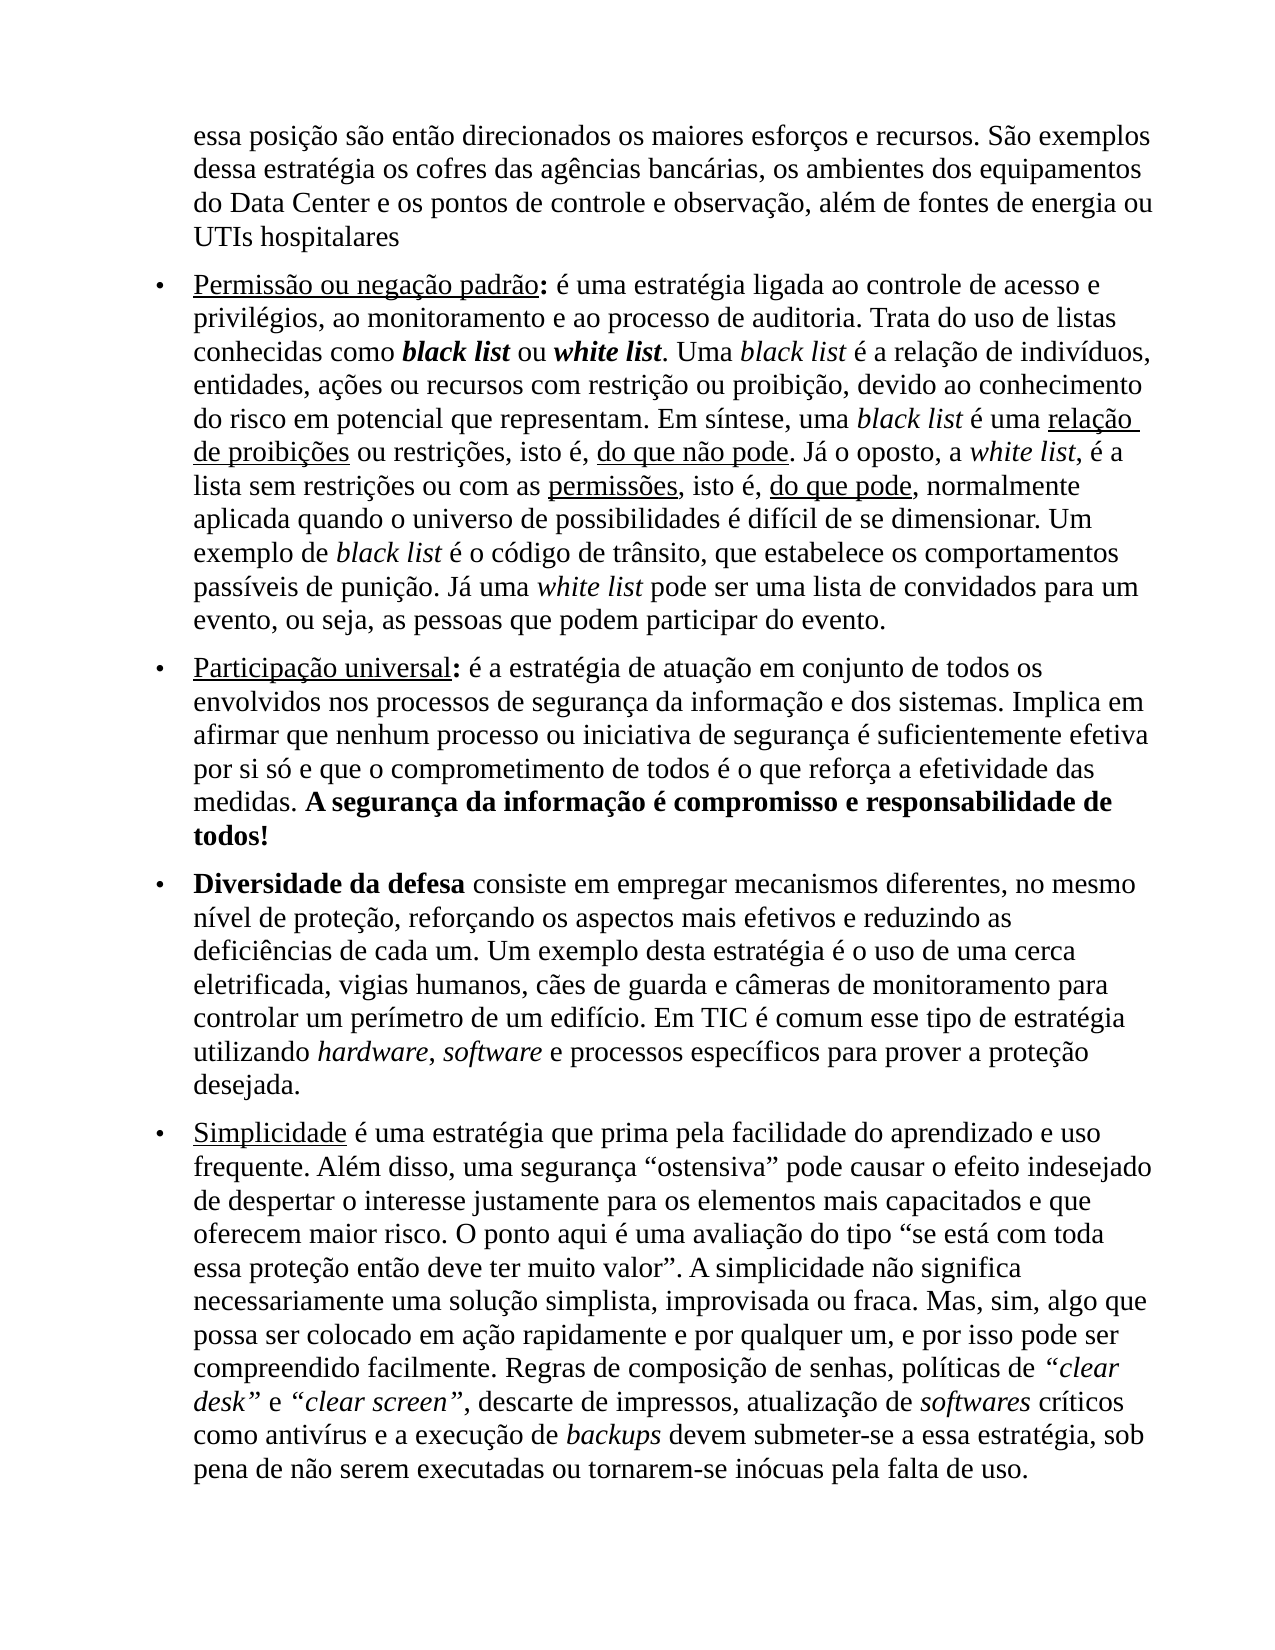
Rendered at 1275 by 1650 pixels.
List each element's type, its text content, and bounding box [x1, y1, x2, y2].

list Participação universal: é a estratégia de atuação em conjunto de todos os envolvidos nos processos de segurança da informação e dos sistemas. Implica em afirmar que nenhum processo ou iniciativa de segurança é suficientemente efetiva por si só e que o comprometimento de todos é o que reforça a efetividade das medidas. A segurança da informação é compromisso e responsabilidade de todos! [156, 650, 1157, 852]
list Simplicidade é uma estratégia que prima pela facilidade do aprendizado e uso frequente. Além disso, uma segurança “ostensiva” pode causar o efeito indesejado de despertar o interesse justamente para os elementos mais capacitados e que oferecem maior risco. O ponto aqui é uma avaliação do tipo “se está com toda essa proteção então deve ter muito valor”. A simplicidade não significa necessariamente uma solução simplista, improvisada ou fraca. Mas, sim, algo que possa ser colocado em ação rapidamente e por qualquer um, e por isso pode ser compreendido facilmente. Regras de composição de senhas, políticas de “clear desk” e “clear screen”, descarte de impressos, atualização de softwares críticos como antivírus e a execução de backups devem submeter-se a essa estratégia, sob pena de não serem executadas ou tornarem-se inócuas pela falta de uso. [156, 1116, 1157, 1484]
list essa posição são então direcionados os maiores esforços e recursos. São exemplos dessa estratégia os cofres das agências bancárias, os ambientes dos equipamentos do Data Center e os pontos de controle e observação, além de fontes de energia ou UTIs hospitalares [156, 118, 1157, 252]
list Diversidade da defesa consiste em empregar mecanismos diferentes, no mesmo nível de proteção, reforçando os aspectos mais efetivos e reduzindo as deficiências de cada um. Um exemplo desta estratégia é o uso de uma cerca eletrificada, vigias humanos, cães de guarda e câmeras de monitoramento para controlar um perímetro de um edifício. Em TIC é comum esse tipo de estratégia utilizando hardware, software e processos específicos para prover a proteção desejada. [156, 866, 1157, 1101]
list Permissão ou negação padrão: é uma estratégia ligada ao controle de acesso e privilégios, ao monitoramento e ao processo de auditoria. Trata do uso de listas conhecidas como black list ou white list. Uma black list é a relação de indivíduos, entidades, ações ou recursos com restrição ou proibição, devido ao conhecimento do risco em potencial que representam. Em síntese, uma black list é uma relação de proibições ou restrições, isto é, do que não pode. Já o oposto, a white list, é a lista sem restrições ou com as permissões, isto é, do que pode, normalmente aplicada quando o universo de possibilidades é difícil de se dimensionar. Um exemplo de black list é o código de trânsito, que estabelece os comportamentos passíveis de punição. Já uma white list pode ser uma lista de convidados para um evento, ou seja, as pessoas que podem participar do evento. [156, 267, 1157, 636]
